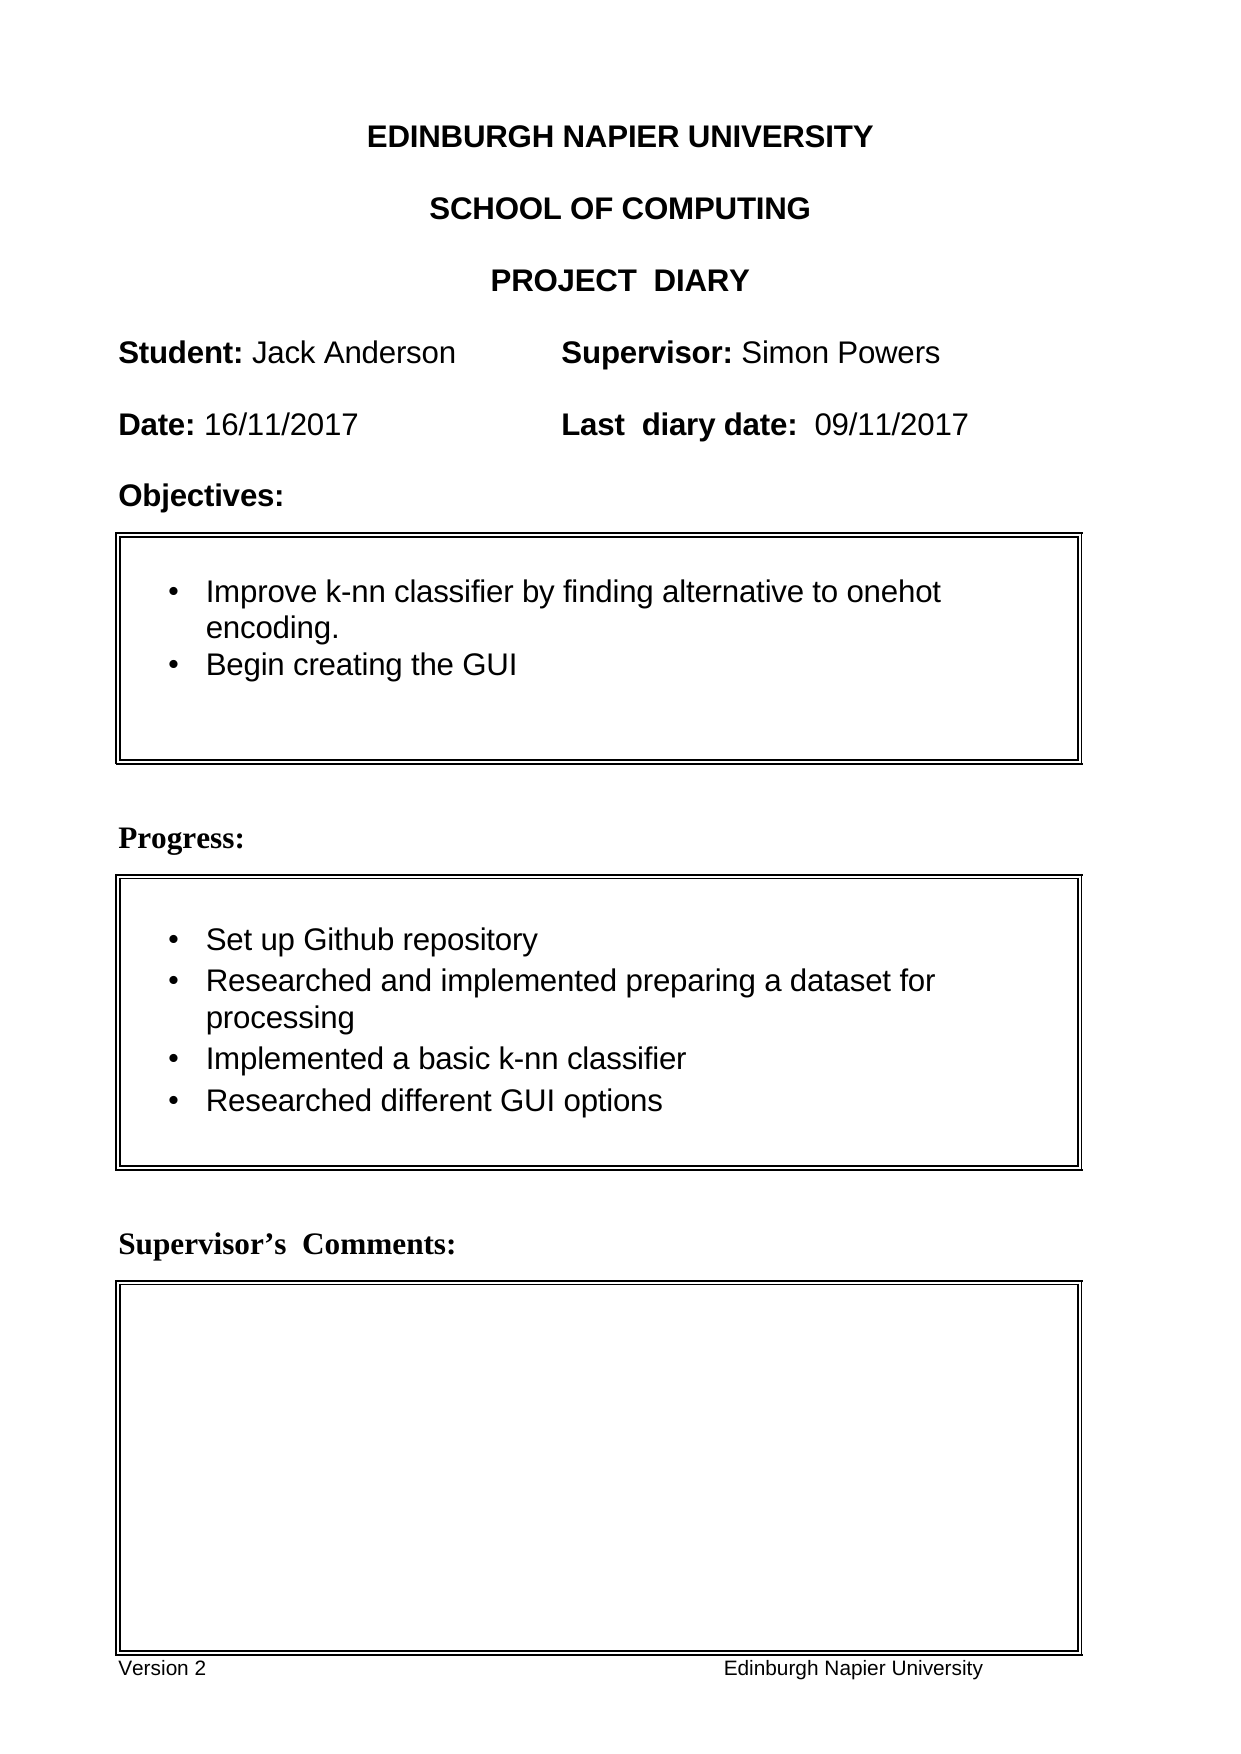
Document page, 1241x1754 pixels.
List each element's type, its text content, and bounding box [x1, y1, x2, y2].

text SCHOOL OF COMPUTING [118, 190, 1122, 226]
text Student: Jack Anderson Supervisor: Simon Powers [118, 334, 1122, 370]
text PROJECT DIARY [118, 262, 1122, 298]
table_header Improve k-nn classifier by finding alternative to onehot encoding. Begin creating the GUI [121, 538, 1077, 759]
text Progress: [118, 819, 1122, 855]
table_header Set up Github repository Researched and implemented preparing a dataset for processing Implemented a basic k-nn classifier Researched different GUI options [121, 879, 1077, 1165]
text Objectives: [118, 477, 1122, 513]
text Supervisor’s Comments: [118, 1225, 1122, 1261]
text Date: 16/11/2017 Last diary date: 09/11/2017 [118, 406, 1122, 442]
table_header [121, 1285, 1077, 1650]
subtitle EDINBURGH NAPIER UNIVERSITY [118, 118, 1122, 154]
